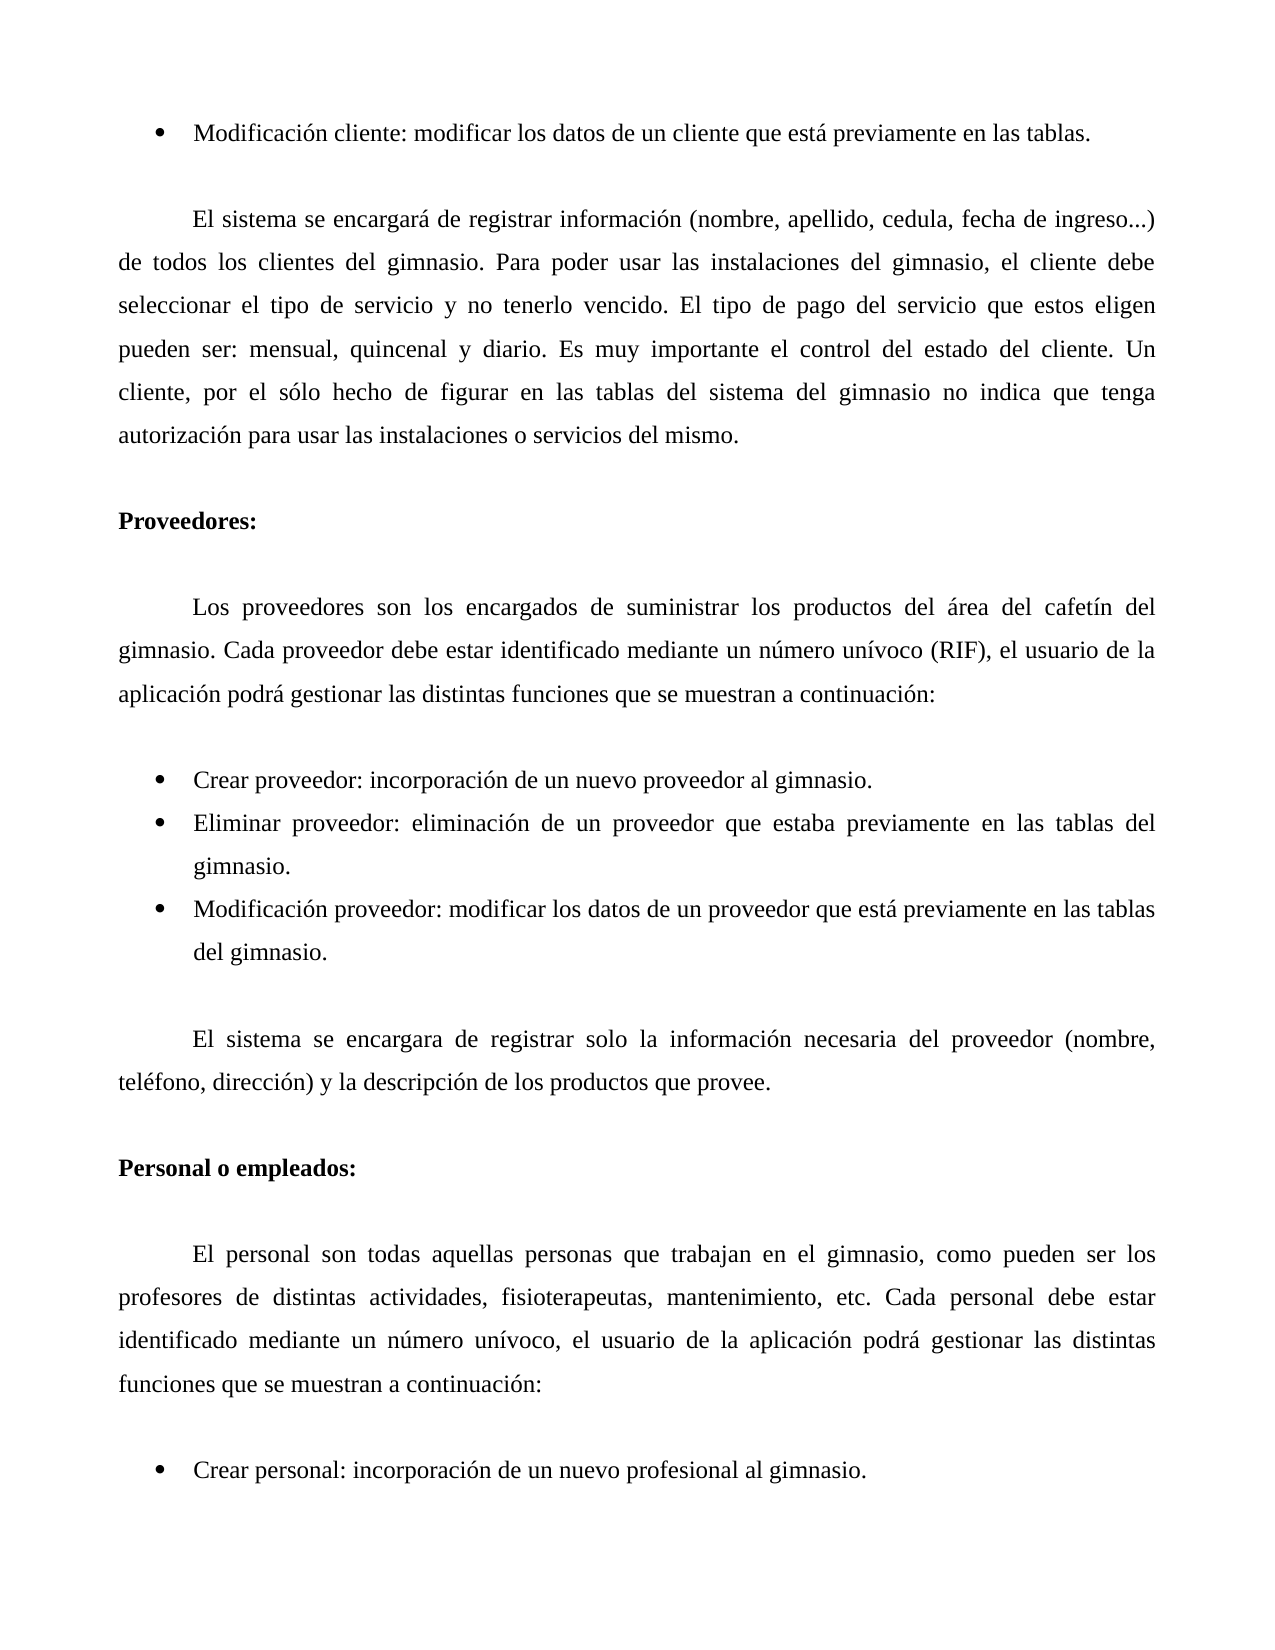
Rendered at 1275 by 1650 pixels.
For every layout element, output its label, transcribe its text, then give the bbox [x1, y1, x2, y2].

text El sistema se encargará de registrar información (nombre, apellido, cedula, fecha de ingreso...) de todos los clientes del gimnasio. Para poder usar las instalaciones del gimnasio, el cliente debe seleccionar el tipo de servicio y no tenerlo vencido. El tipo de pago del servicio que estos eligen pueden ser: mensual, quincenal y diario. Es muy importante el control del estado del cliente. Un cliente, por el sólo hecho de figurar en las tablas del sistema del gimnasio no indica que tenga autorización para usar las instalaciones o servicios del mismo. [118, 204, 1157, 449]
text El sistema se encargara de registrar solo la información necesaria del proveedor (nombre, teléfono, dirección) y la descripción de los productos que provee. [118, 1024, 1157, 1096]
text Personal o empleados: [118, 1153, 1157, 1182]
text Proveedores: [118, 506, 1157, 535]
list Crear personal: incorporación de un nuevo profesional al gimnasio. [156, 1455, 1157, 1484]
list Modificación cliente: modificar los datos de un cliente que está previamente en las tablas. [156, 118, 1157, 147]
text El personal son todas aquellas personas que trabajan en el gimnasio, como pueden ser los profesores de distintas actividades, fisioterapeutas, mantenimiento, etc. Cada personal debe estar identificado mediante un número unívoco, el usuario de la aplicación podrá gestionar las distintas funciones que se muestran a continuación: [118, 1239, 1157, 1397]
text Los proveedores son los encargados de suministrar los productos del área del cafetín del gimnasio. Cada proveedor debe estar identificado mediante un número unívoco (RIF), el usuario de la aplicación podrá gestionar las distintas funciones que se muestran a continuación: [118, 592, 1157, 707]
list Crear proveedor: incorporación de un nuevo proveedor al gimnasio. [156, 765, 1157, 794]
list Modificación proveedor: modificar los datos de un proveedor que está previamente en las tablas del gimnasio. [156, 894, 1157, 966]
list Eliminar proveedor: eliminación de un proveedor que estaba previamente en las tablas del gimnasio. [156, 808, 1157, 880]
